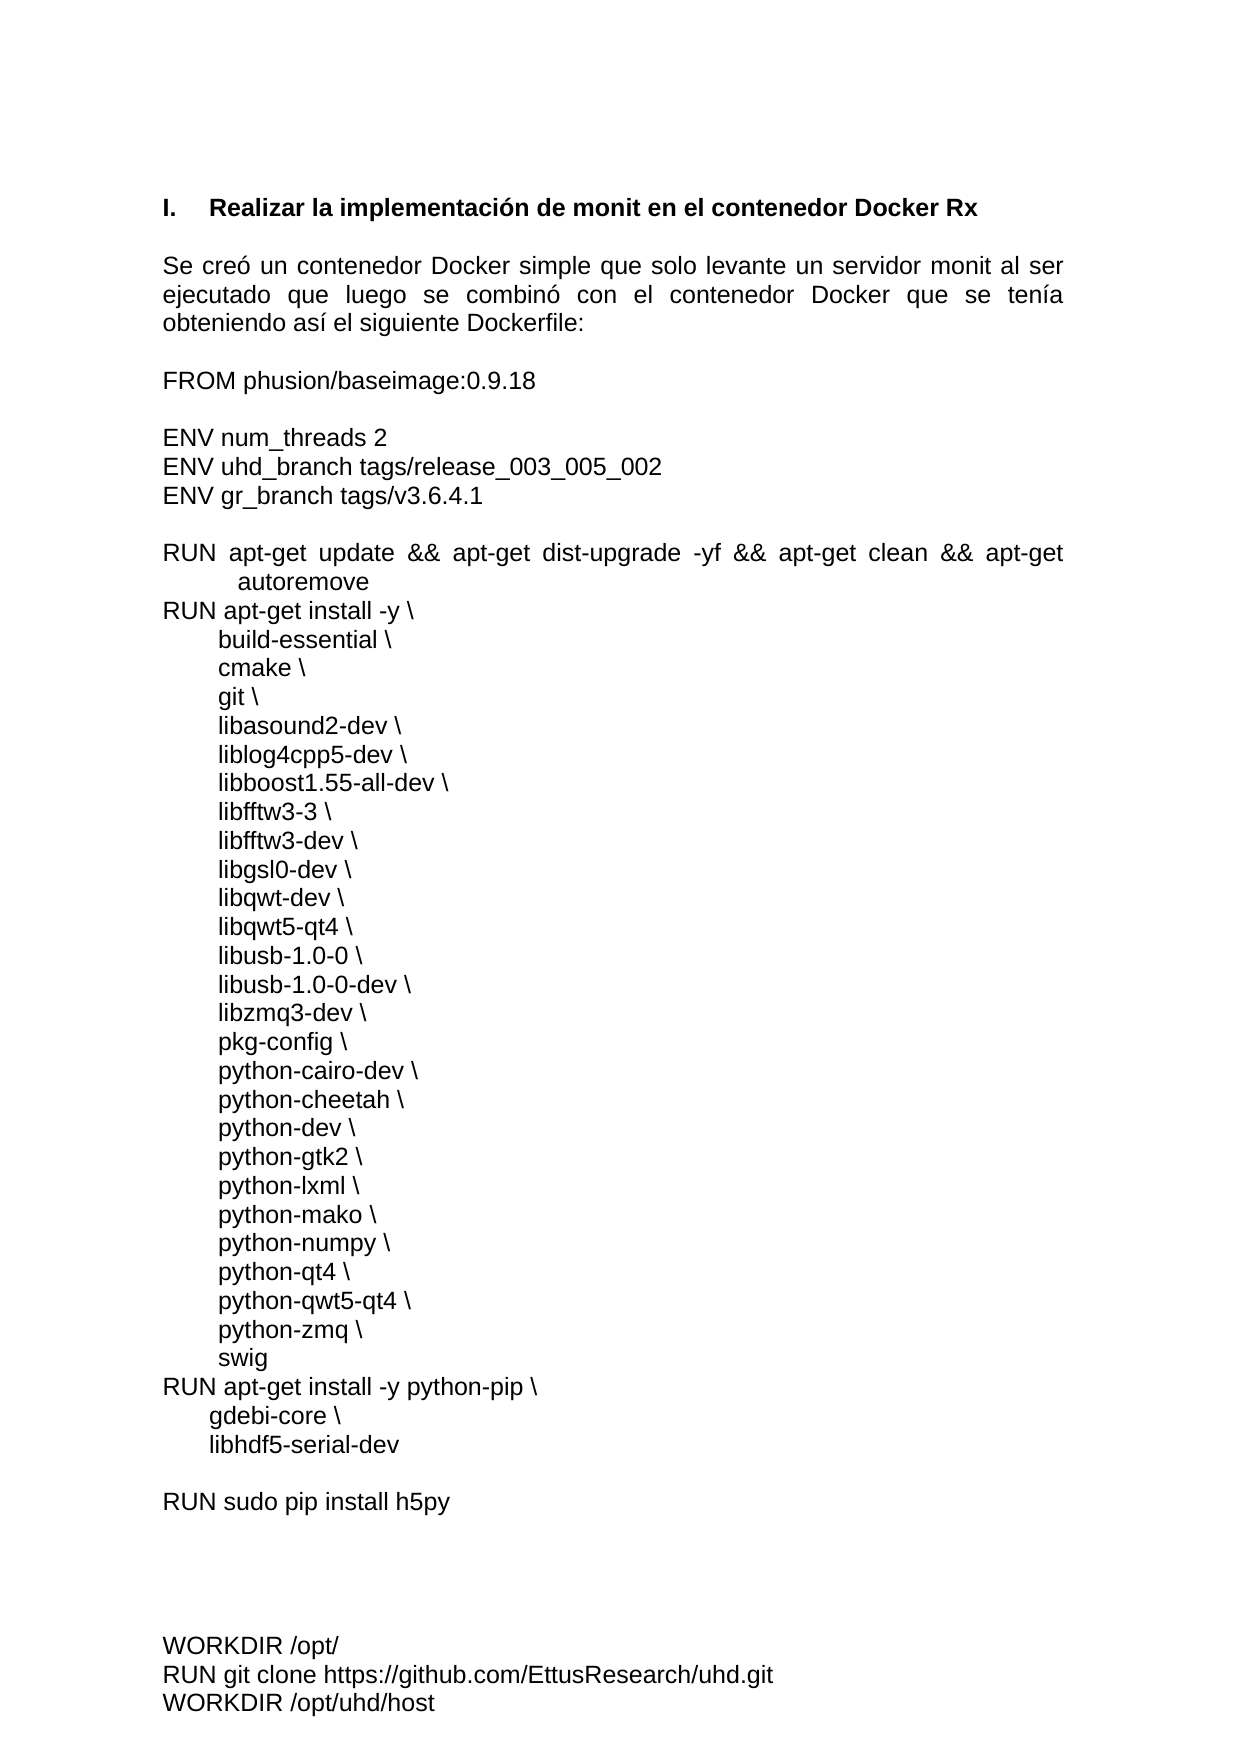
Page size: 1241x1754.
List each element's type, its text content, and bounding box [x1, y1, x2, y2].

text python-qt4 \ [162, 1257, 1065, 1286]
text python-lxml \ [162, 1171, 1065, 1199]
text pkg-config \ [162, 1027, 1065, 1056]
text ENV uhd_branch tags/release_003_005_002 [162, 452, 1065, 481]
text WORKDIR /opt/ [162, 1631, 1065, 1659]
text python-dev \ [162, 1113, 1065, 1142]
text libfftw3-dev \ [162, 826, 1065, 854]
text libgsl0-dev \ [162, 854, 1065, 883]
list Realizar la implementación de monit en el contenedor Docker Rx [162, 193, 1065, 222]
text python-numpy \ [162, 1228, 1065, 1257]
text python-cairo-dev \ [162, 1056, 1065, 1084]
text liblog4cpp5-dev \ [162, 739, 1065, 768]
text git \ [162, 682, 1065, 711]
text libasound2-dev \ [162, 711, 1065, 739]
text RUN apt-get update && apt-get dist-upgrade -yf && apt-get clean && apt-get autoremove [162, 538, 1065, 596]
text python-mako \ [162, 1199, 1065, 1228]
text python-zmq \ [162, 1314, 1065, 1343]
text libzmq3-dev \ [162, 998, 1065, 1027]
text libusb-1.0-0-dev \ [162, 969, 1065, 998]
text RUN git clone https://github.com/EttusResearch/uhd.git [162, 1659, 1065, 1688]
text Se creó un contenedor Docker simple que solo levante un servidor monit al ser ejecutado que luego se combinó con el contenedor Docker que se tenía obteniendo así el siguiente Dockerfile: [162, 251, 1065, 337]
text libusb-1.0-0 \ [162, 941, 1065, 969]
text gdebi-core \ [162, 1401, 1065, 1429]
text libboost1.55-all-dev \ [162, 768, 1065, 797]
text ENV num_threads 2 [162, 423, 1065, 452]
text python-qwt5-qt4 \ [162, 1286, 1065, 1314]
text python-cheetah \ [162, 1084, 1065, 1113]
text RUN sudo pip install h5py [162, 1487, 1065, 1516]
text python-gtk2 \ [162, 1142, 1065, 1171]
text build-essential \ [162, 624, 1065, 653]
text libqwt5-qt4 \ [162, 912, 1065, 941]
text cmake \ [162, 653, 1065, 682]
text ENV gr_branch tags/v3.6.4.1 [162, 481, 1065, 509]
text RUN apt-get install -y python-pip \ [162, 1372, 1065, 1401]
text libqwt-dev \ [162, 883, 1065, 912]
text FROM phusion/baseimage:0.9.18 [162, 366, 1065, 394]
text RUN apt-get install -y \ [162, 596, 1065, 624]
text libhdf5-serial-dev [162, 1429, 1065, 1458]
text swig [162, 1343, 1065, 1372]
text WORKDIR /opt/uhd/host [162, 1688, 1065, 1717]
text libfftw3-3 \ [162, 797, 1065, 826]
